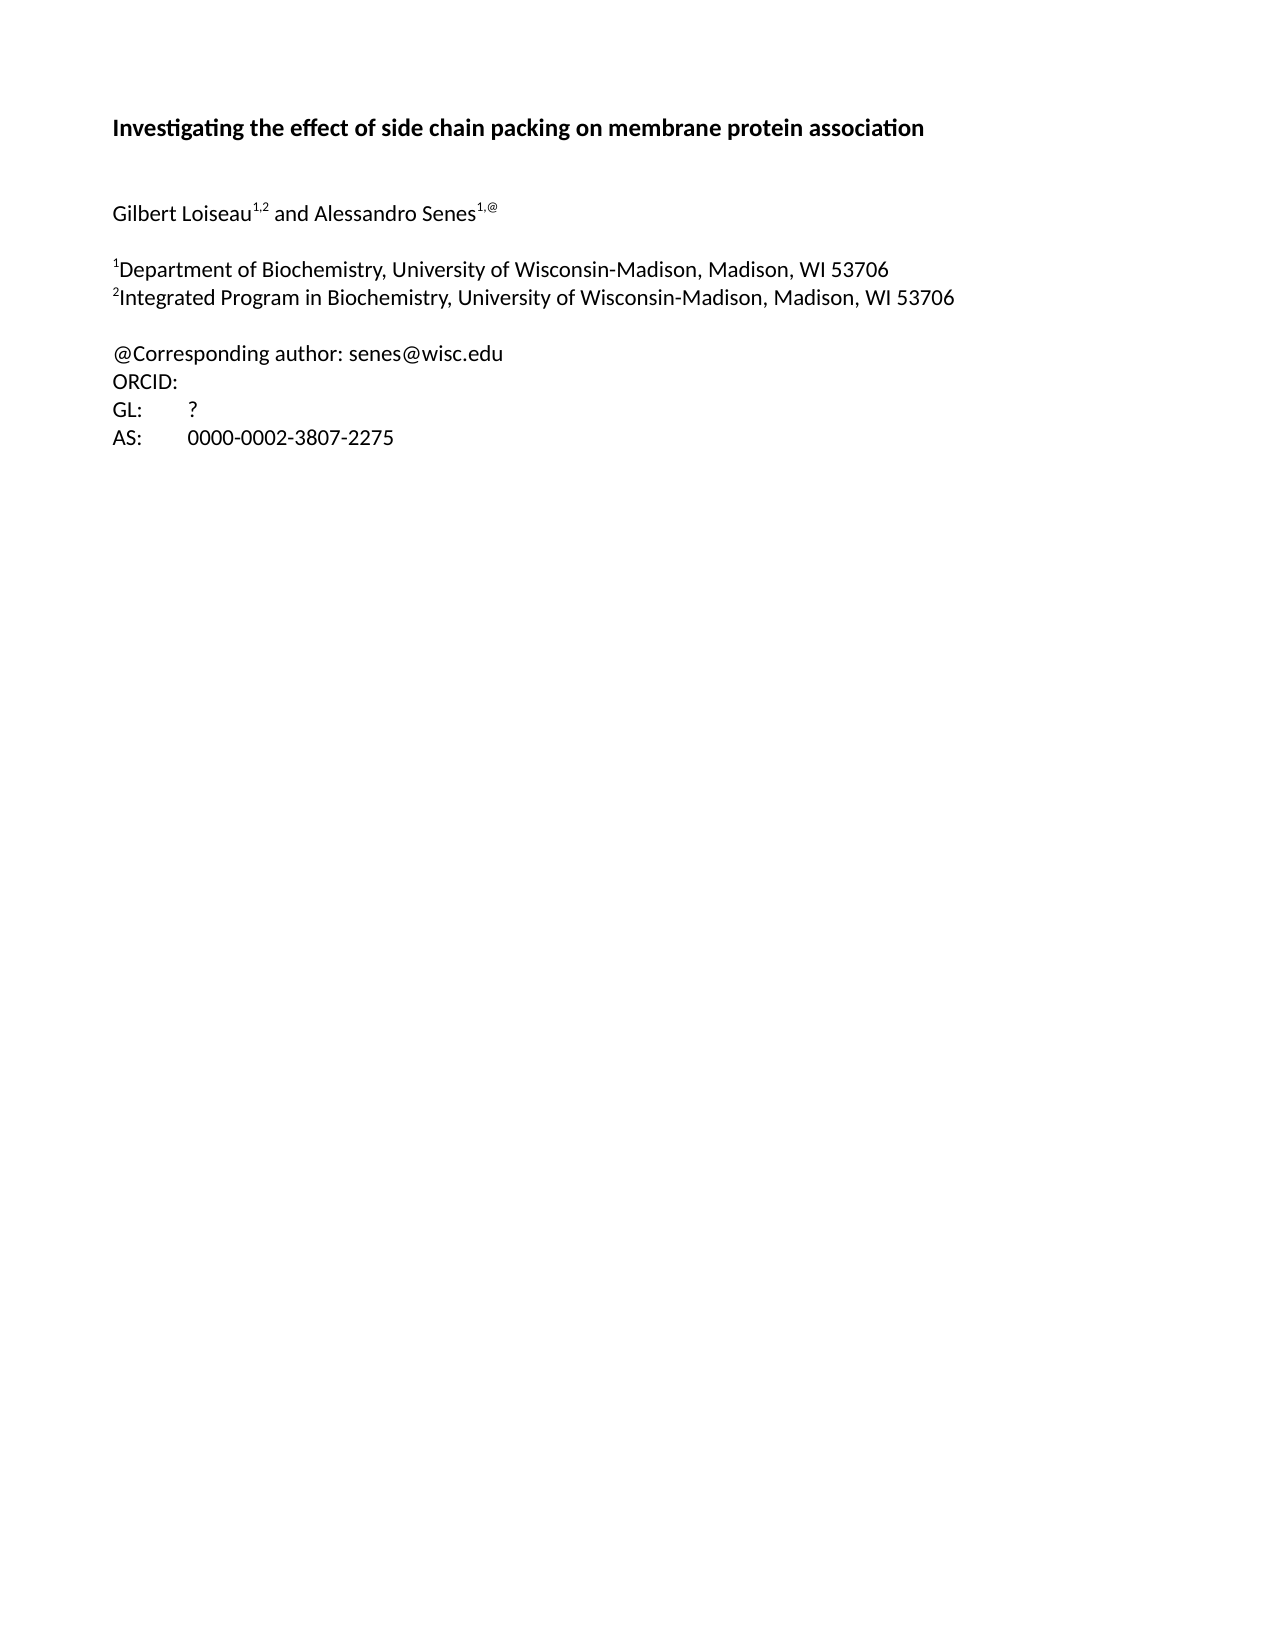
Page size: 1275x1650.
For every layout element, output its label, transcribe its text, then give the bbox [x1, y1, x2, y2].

text ORCID: [112, 367, 1162, 395]
text Investigating the effect of side chain packing on membrane protein association [112, 112, 1162, 143]
text AS: 0000-0002-3807-2275 [112, 423, 1162, 451]
text 2Integrated Program in Biochemistry, University of Wisconsin-Madison, Madison, WI 53706 [112, 283, 1162, 311]
text Gilbert Loiseau1,2 and Alessandro Senes1,@ [112, 199, 1162, 227]
text @Corresponding author: senes@wisc.edu [112, 339, 1162, 367]
text GL: ? [112, 395, 1162, 423]
text 1Department of Biochemistry, University of Wisconsin-Madison, Madison, WI 53706 [112, 255, 1162, 283]
